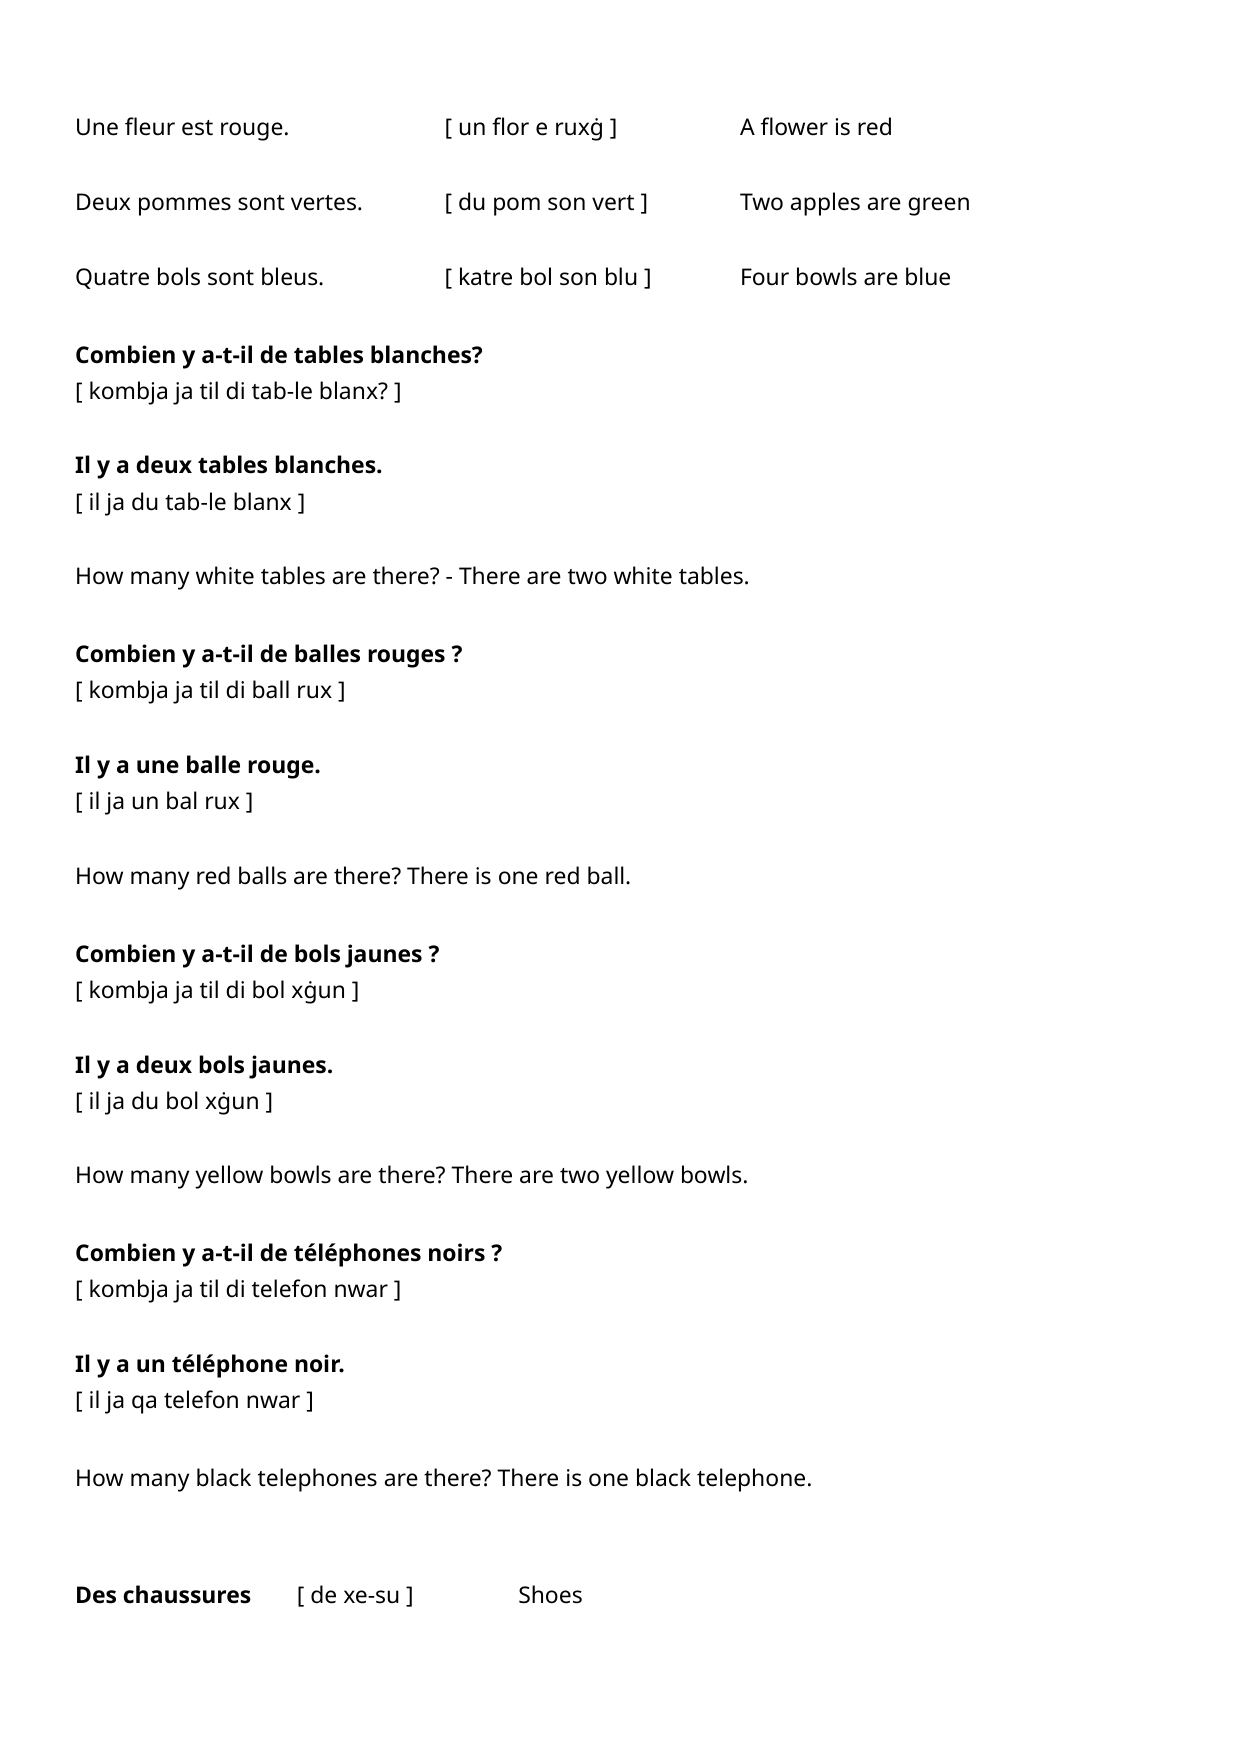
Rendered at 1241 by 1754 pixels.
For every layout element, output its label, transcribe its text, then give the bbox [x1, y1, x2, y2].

text Il y a deux tables blanches. [ il ja du tab-le blanx ] [75, 413, 1165, 517]
text How many black telephones are there? There is one black telephone. [75, 1462, 1165, 1493]
text Quatre bols sont bleus. [ katre bol son blu ] Four bowls are blue [75, 225, 1165, 292]
text Une fleur est rouge. [ un flor e ruxġ ] A flower is red [75, 75, 1165, 142]
text How many yellow bowls are there? There are two yellow bowls. [75, 1123, 1165, 1191]
text How many white tables are there? - There are two white tables. [75, 524, 1165, 592]
text Combien y a-t-il de balles rouges ? [ kombja ja til di ball rux ] [75, 638, 1165, 705]
text Combien y a-t-il de téléphones noirs ? [ kombja ja til di telefon nwar ] [75, 1237, 1165, 1304]
text Deux pommes sont vertes. [ du pom son vert ] Two apples are green [75, 150, 1165, 217]
text Combien y a-t-il de bols jaunes ? [ kombja ja til di bol xġun ] [75, 938, 1165, 1005]
text Il y a deux bols jaunes. [ il ja du bol xġun ] [75, 1013, 1165, 1116]
text Il y a une balle rouge. [ il ja un bal rux ] [75, 713, 1165, 816]
text Des chaussures [ de xe-su ] Shoes [75, 1579, 1165, 1610]
text Il y a un téléphone noir. [ il ja qa telefon nwar ] [75, 1312, 1165, 1415]
text How many red balls are there? There is one red ball. [75, 824, 1165, 891]
text Combien y a-t-il de tables blanches? [ kombja ja til di tab-le blanx? ] [75, 339, 1165, 406]
